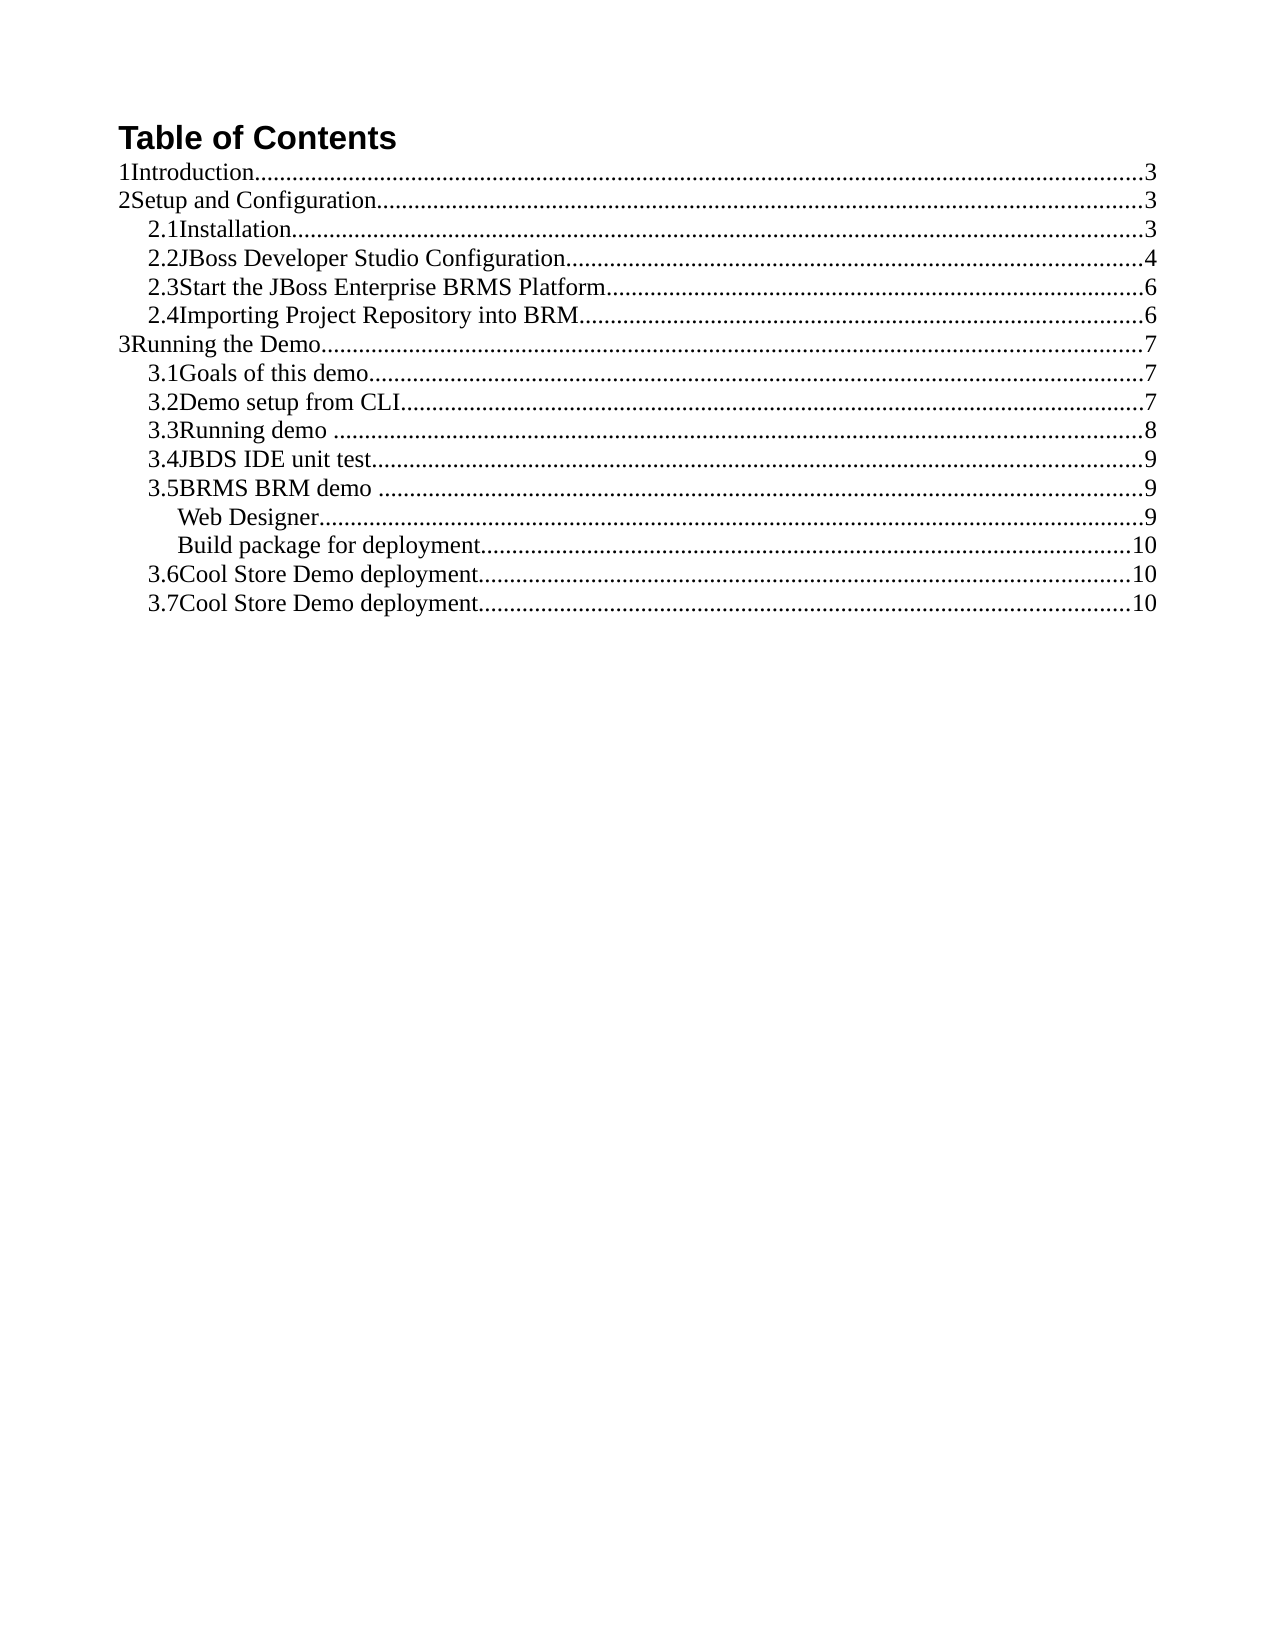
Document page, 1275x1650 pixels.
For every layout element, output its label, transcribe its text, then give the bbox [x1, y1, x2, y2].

text 2Setup and Configuration 3 [118, 185, 1157, 214]
text 3.7Cool Store Demo deployment 10 [148, 588, 1157, 617]
text 2.3Start the JBoss Enterprise BRMS Platform 6 [148, 272, 1157, 300]
text Web Designer 9 [177, 502, 1157, 530]
text Build package for deployment 10 [177, 530, 1157, 559]
text 2.4Importing Project Repository into BRM 6 [148, 300, 1157, 329]
text 3.6Cool Store Demo deployment 10 [148, 559, 1157, 588]
subtitle Table of Contents [118, 118, 1157, 157]
text 1Introduction 3 [118, 157, 1157, 185]
text 3.2Demo setup from CLI 7 [148, 387, 1157, 415]
text 2.2JBoss Developer Studio Configuration 4 [148, 243, 1157, 272]
text 3.3Running demo 8 [148, 415, 1157, 444]
text 3.4JBDS IDE unit test 9 [148, 444, 1157, 473]
text 3Running the Demo 7 [118, 329, 1157, 358]
text 3.1Goals of this demo 7 [148, 358, 1157, 387]
text 2.1Installation 3 [148, 214, 1157, 243]
text 3.5BRMS BRM demo 9 [148, 473, 1157, 502]
